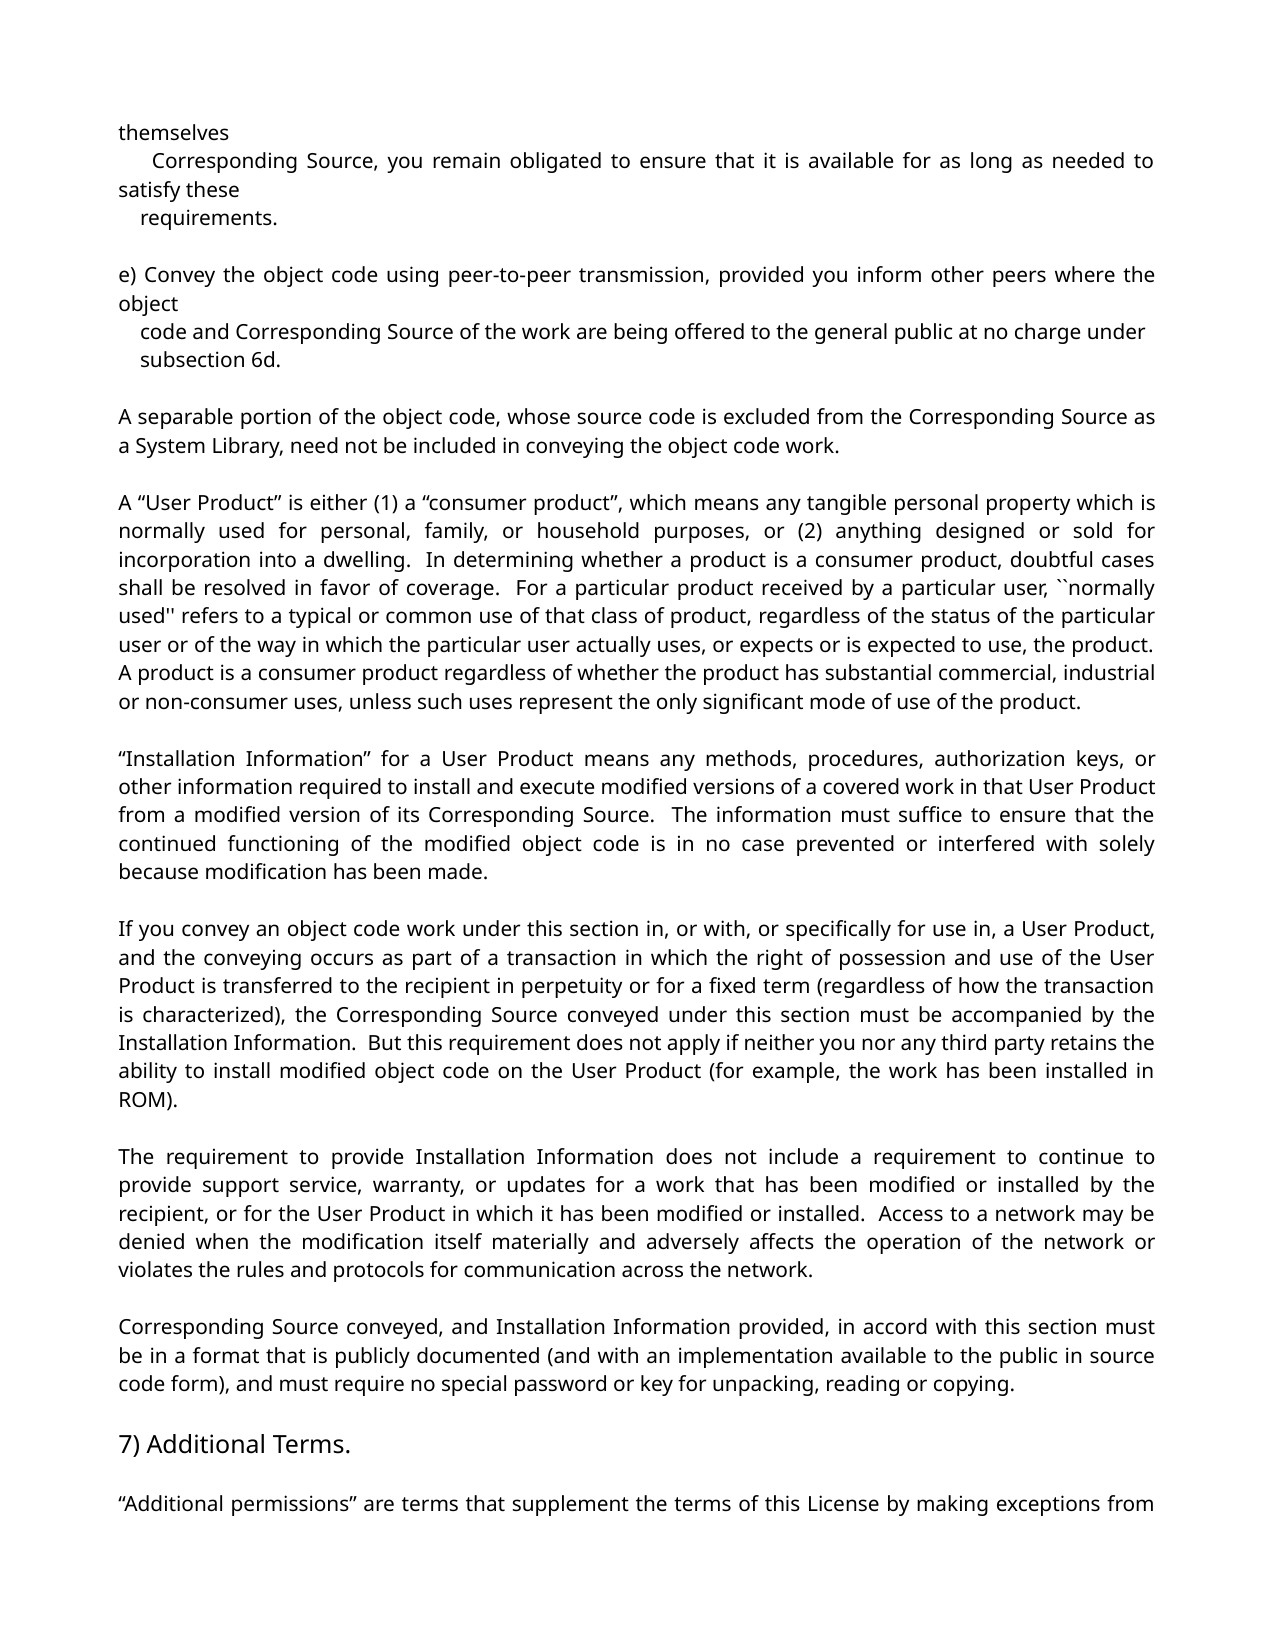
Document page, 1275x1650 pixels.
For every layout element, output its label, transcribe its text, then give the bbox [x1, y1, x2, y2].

text If you convey an object code work under this section in, or with, or specifically for use in, a User Product, and the conveying occurs as part of a transaction in which the right of possession and use of the User Product is transferred to the recipient in perpetuity or for a fixed term (regardless of how the transaction is characterized), the Corresponding Source conveyed under this section must be accompanied by the Installation Information. But this requirement does not apply if neither you nor any third party retains the ability to install modified object code on the User Product (for example, the work has been installed in ROM). [118, 914, 1157, 1113]
text A separable portion of the object code, whose source code is excluded from the Corresponding Source as a System Library, need not be included in conveying the object code work. [118, 402, 1157, 459]
text The requirement to provide Installation Information does not include a requirement to continue to provide support service, warranty, or updates for a work that has been modified or installed by the recipient, or for the User Product in which it has been modified or installed. Access to a network may be denied when the modification itself materially and adversely affects the operation of the network or violates the rules and protocols for communication across the network. [118, 1142, 1157, 1284]
text subsection 6d. [118, 346, 1157, 374]
text A “User Product” is either (1) a “consumer product”, which means any tangible personal property which is normally used for personal, family, or household purposes, or (2) anything designed or sold for incorporation into a dwelling. In determining whether a product is a consumer product, doubtful cases shall be resolved in favor of coverage. For a particular product received by a particular user, ``normally used'' refers to a typical or common use of that class of product, regardless of the status of the particular user or of the way in which the particular user actually uses, or expects or is expected to use, the product. A product is a consumer product regardless of whether the product has substantial commercial, industrial or non-consumer uses, unless such uses represent the only significant mode of use of the product. [118, 488, 1157, 715]
text Corresponding Source, you remain obligated to ensure that it is available for as long as needed to satisfy these [118, 147, 1157, 203]
text themselves [118, 118, 1157, 147]
text Corresponding Source conveyed, and Installation Information provided, in accord with this section must be in a format that is publicly documented (and with an implementation available to the public in source code form), and must require no special password or key for unpacking, reading or copying. [118, 1312, 1157, 1398]
text 7) Additional Terms. [118, 1426, 1157, 1460]
text code and Corresponding Source of the work are being offered to the general public at no charge under [118, 317, 1157, 346]
text “Installation Information” for a User Product means any methods, procedures, authorization keys, or other information required to install and execute modified versions of a covered work in that User Product from a modified version of its Corresponding Source. The information must suffice to ensure that the continued functioning of the modified object code is in no case prevented or interfered with solely because modification has been made. [118, 744, 1157, 886]
text “Additional permissions” are terms that supplement the terms of this License by making exceptions from [118, 1489, 1157, 1517]
text requirements. [118, 203, 1157, 232]
text e) Convey the object code using peer-to-peer transmission, provided you inform other peers where the object [118, 260, 1157, 317]
